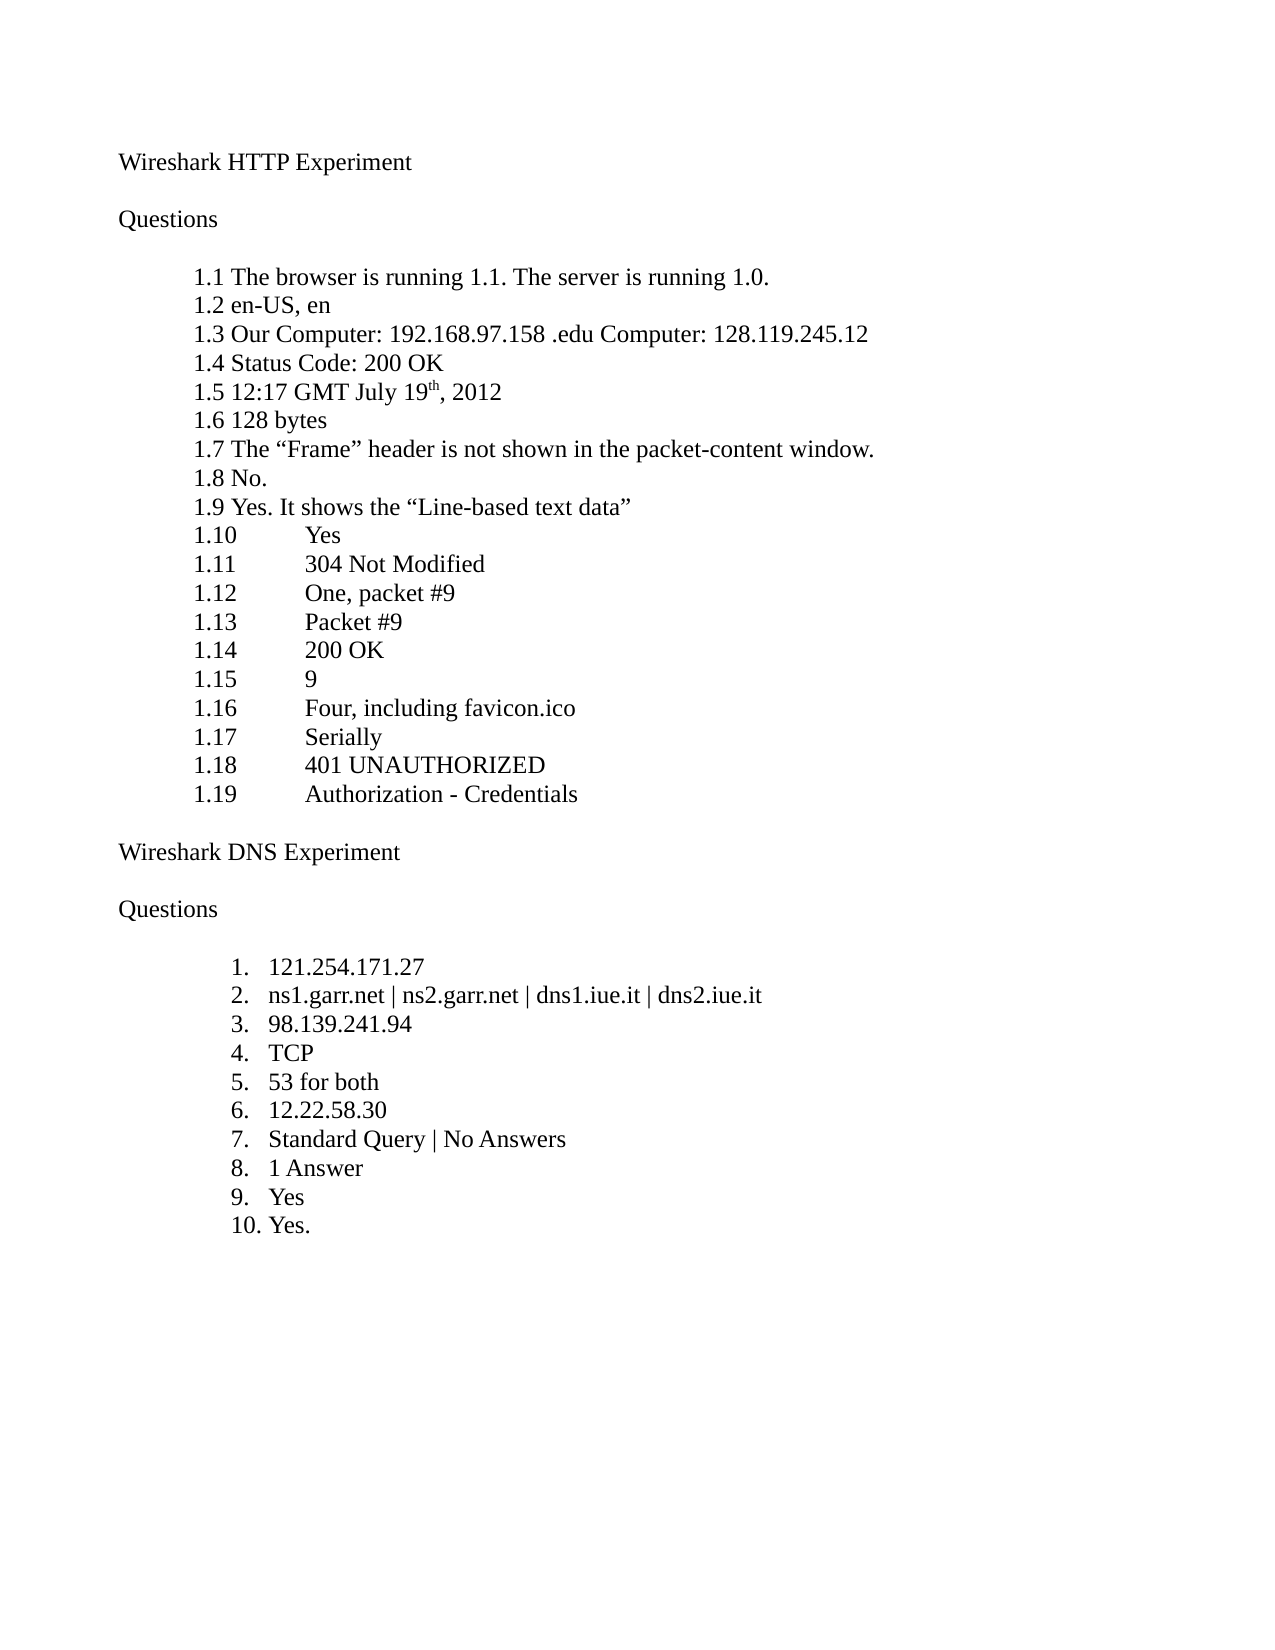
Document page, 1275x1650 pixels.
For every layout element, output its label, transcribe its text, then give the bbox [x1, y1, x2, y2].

list en-US, en [193, 291, 1157, 319]
list Our Computer: 192.168.97.158 .edu Computer: 128.119.245.12 [193, 319, 1157, 348]
list The “Frame” header is not shown in the packet-content window. [193, 434, 1157, 463]
list 200 OK [193, 636, 1157, 664]
list 98.139.241.94 [231, 1009, 1157, 1038]
list Yes [193, 521, 1157, 549]
list One, packet #9 [193, 578, 1157, 607]
list No. [193, 463, 1157, 492]
text Wireshark DNS Experiment [118, 837, 1157, 866]
list Four, including favicon.ico [193, 693, 1157, 722]
list Serially [193, 722, 1157, 751]
list 1 Answer [231, 1153, 1157, 1182]
text Questions [118, 894, 1157, 923]
list Yes. It shows the “Line-based text data” [193, 492, 1157, 521]
list 128 bytes [193, 406, 1157, 434]
list Yes. [231, 1211, 1157, 1239]
list TCP [231, 1038, 1157, 1067]
list Yes [231, 1182, 1157, 1211]
list Packet #9 [193, 607, 1157, 636]
list Authorization - Credentials [193, 779, 1157, 808]
list 12.22.58.30 [231, 1096, 1157, 1124]
text Questions [118, 204, 1157, 233]
list ns1.garr.net | ns2.garr.net | dns1.iue.it | dns2.iue.it [231, 981, 1157, 1009]
list 121.254.171.27 [231, 952, 1157, 981]
list 401 UNAUTHORIZED [193, 751, 1157, 779]
list Status Code: 200 OK [193, 348, 1157, 377]
list Standard Query | No Answers [231, 1124, 1157, 1153]
text Wireshark HTTP Experiment [118, 147, 1157, 176]
list 53 for both [231, 1067, 1157, 1096]
list 304 Not Modified [193, 549, 1157, 578]
list 9 [193, 664, 1157, 693]
list 12:17 GMT July 19th, 2012 [193, 377, 1157, 406]
list The browser is running 1.1. The server is running 1.0. [193, 262, 1157, 291]
